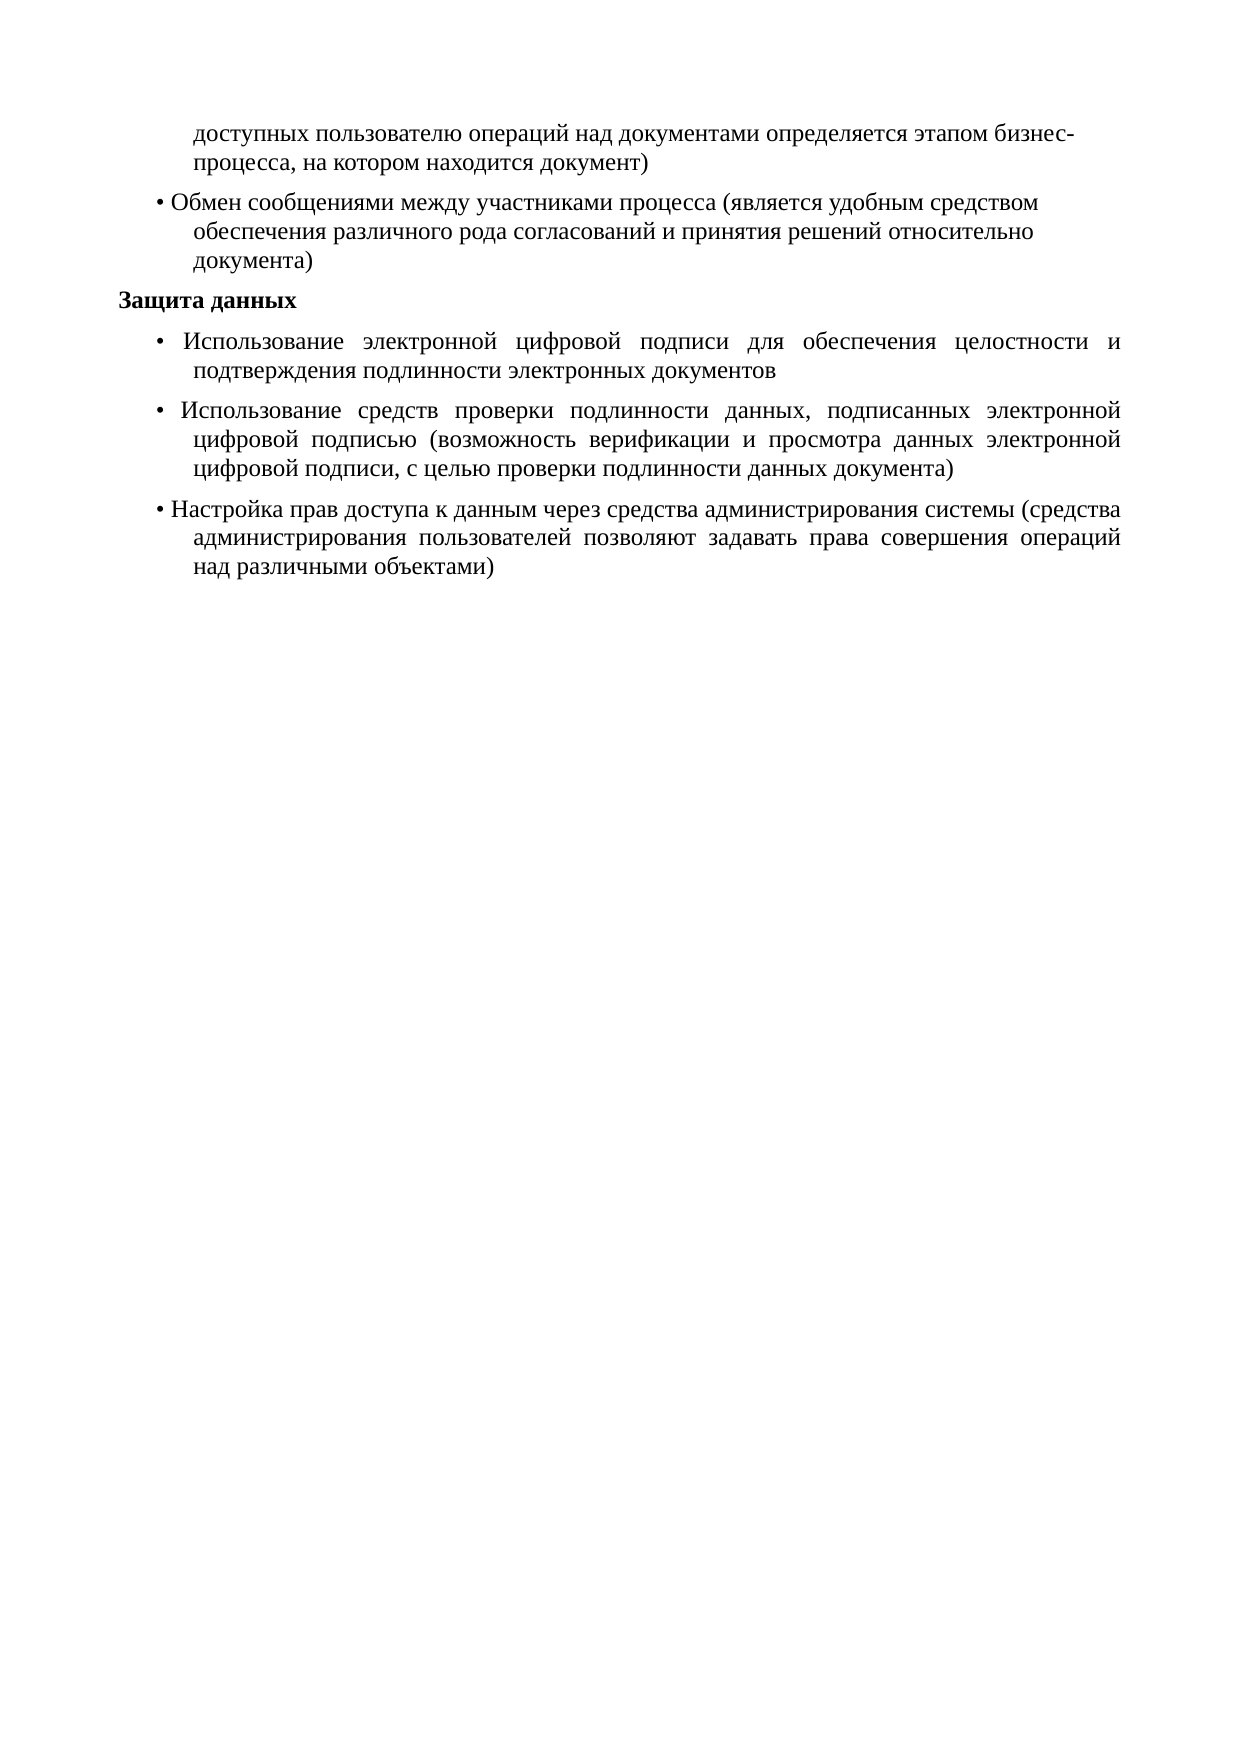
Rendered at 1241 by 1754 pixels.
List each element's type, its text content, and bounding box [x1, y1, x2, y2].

text доступных пользователю операций над документами определяется этапом бизнес-процесса, на котором находится документ) [156, 118, 1122, 176]
text • Использование электронной цифровой подписи для обеспечения целостности и подтверждения подлинности электронных документов [156, 326, 1122, 384]
text • Настройка прав доступа к данным через средства администрирования системы (средства администрирования пользователей позволяют задавать права совершения операций над различными объектами) [156, 494, 1122, 580]
text Защита данных [118, 286, 1122, 314]
text • Обмен сообщениями между участниками процесса (является удобным средством обеспечения различного рода согласований и принятия решений относительно документа) [156, 187, 1122, 274]
text • Использование средств проверки подлинности данных, подписанных электронной цифровой подписью (возможность верификации и просмотра данных электронной цифровой подписи, с целью проверки подлинности данных документа) [156, 396, 1122, 482]
